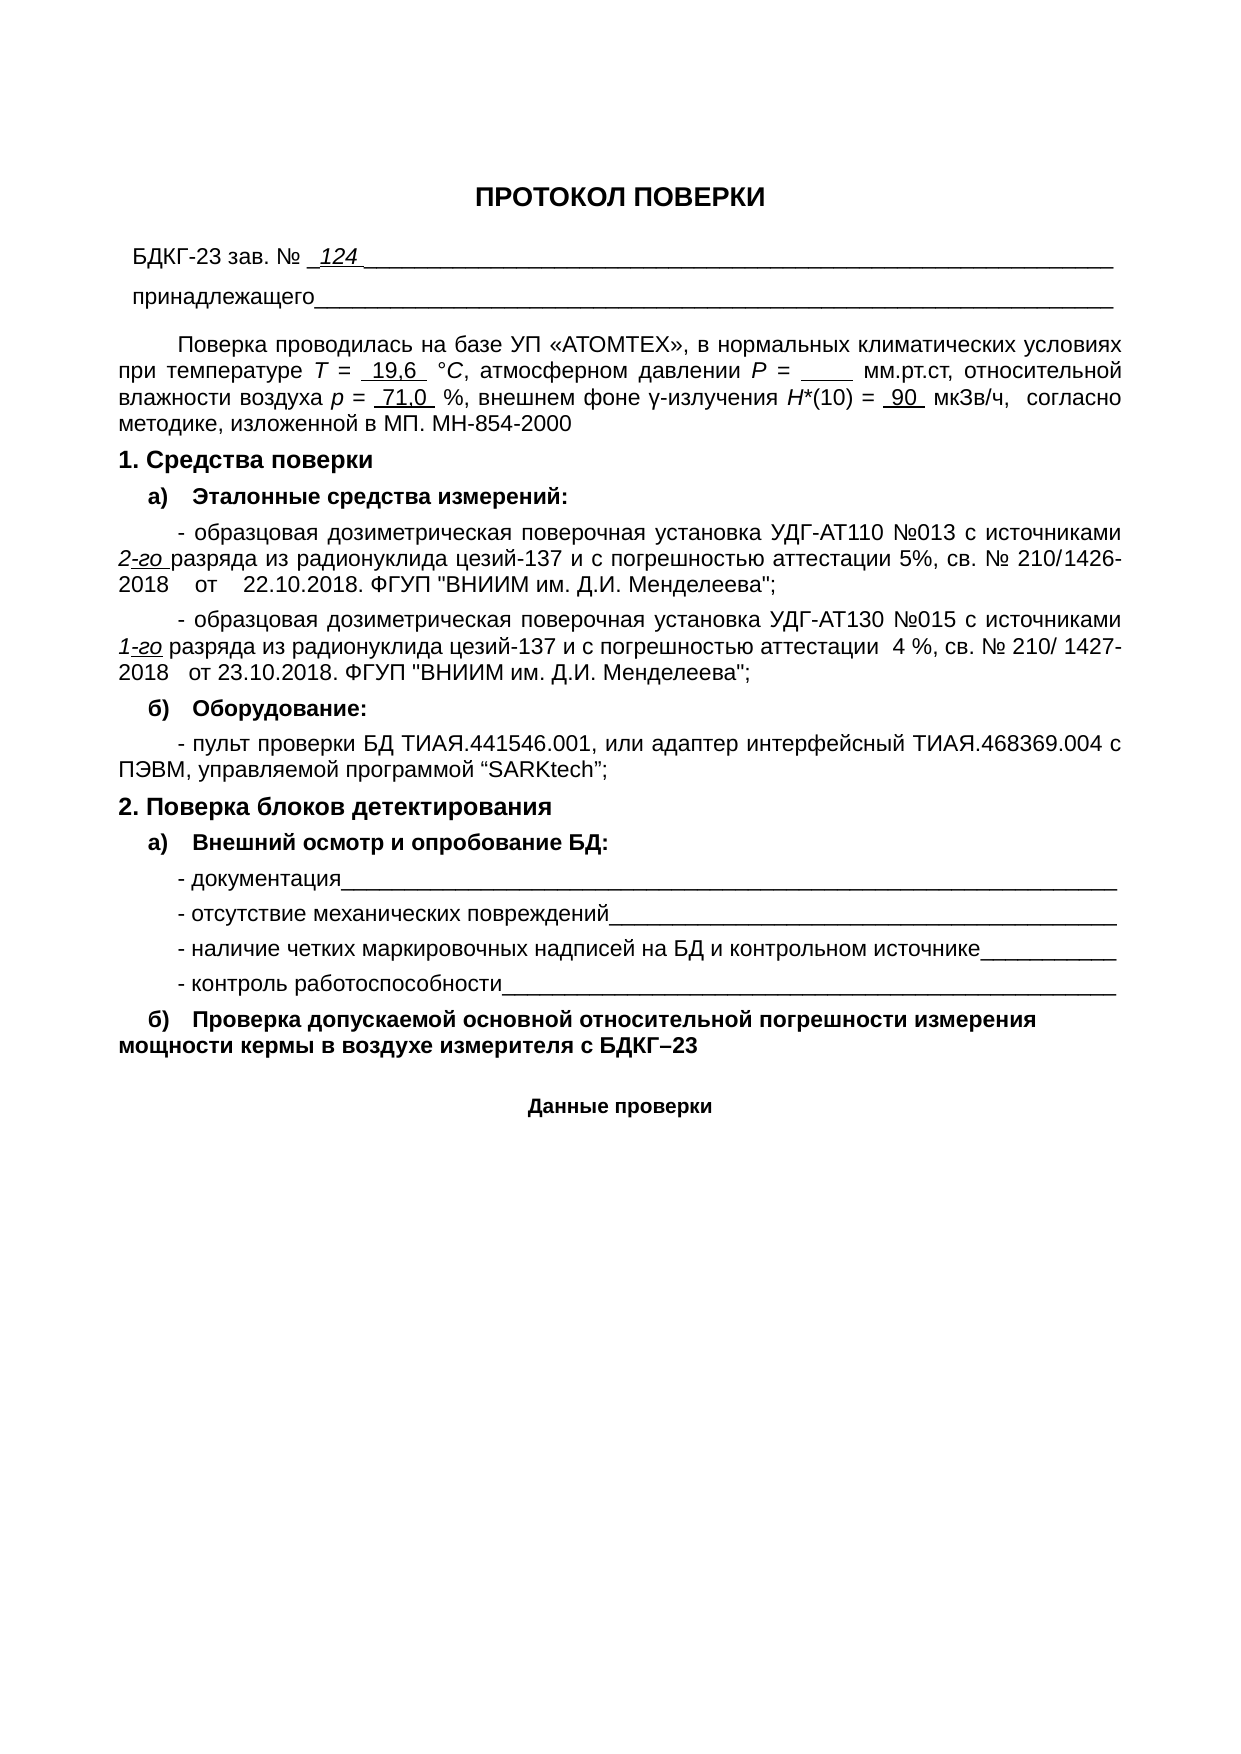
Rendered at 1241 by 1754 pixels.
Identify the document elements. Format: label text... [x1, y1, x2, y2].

text - контроль работоспособности [118, 970, 1122, 997]
text а) Эталонные средства измерений: [118, 483, 1122, 509]
text 1. Средства поверки [118, 445, 1122, 474]
text б) Оборудование: [118, 694, 1122, 721]
text - образцовая дозиметрическая поверочная установка УДГ-АТ110 №013 с источниками 2-го разряда из радионуклида цезий-137 и с погрешностью аттестации 5%, св. № 210/1426-2018 от 22.10.2018. ФГУП "ВНИИМ им. Д.И. Менделеева"; [118, 518, 1122, 597]
text ПРОТОКОЛ ПОВЕРКИ [118, 181, 1122, 212]
text Данные проверки [118, 1094, 1122, 1118]
text - образцовая дозиметрическая поверочная установка УДГ-АТ130 №015 с источниками 1-го разряда из радионуклида цезий-137 и с погрешностью аттестации 4 %, св. № 210/ 1427-2018 от 23.10.2018. ФГУП "ВНИИМ им. Д.И. Менделеева"; [118, 606, 1122, 686]
text - наличие четких маркировочных надписей на БД и контрольном источнике [118, 935, 1122, 961]
text б) Проверка допускаемой основной относительной погрешности измерения мощности кермы в воздухе измерителя с БДКГ–23 [118, 1006, 1122, 1058]
text - пульт проверки БД ТИАЯ.441546.001, или адаптер интерфейсный ТИАЯ.468369.004 с ПЭВМ, управляемой программой “SARKtech”; [118, 730, 1122, 782]
text а) Внешний осмотр и опробование БД: [118, 829, 1122, 856]
text Поверка проводилась на базе УП «АТОМТЕХ», в нормальных климатических условиях при температуре Т = 19,6 °С, атмосферном давлении Р = мм.рт.ст, относительной влажности воздуха р = 71,0 %, внешнем фоне γ-излучения H*(10) = 90 мкЗв/ч, согласно методике, изложенной в МП. МН-854-2000 [118, 331, 1122, 436]
text принадлежащего [132, 283, 1122, 309]
text 2. Поверка блоков детектирования [118, 791, 1122, 820]
text - документация [118, 864, 1122, 891]
text БДКГ-23 зав. № _124 [132, 243, 1122, 269]
text - отсутствие механических повреждений [118, 900, 1122, 926]
